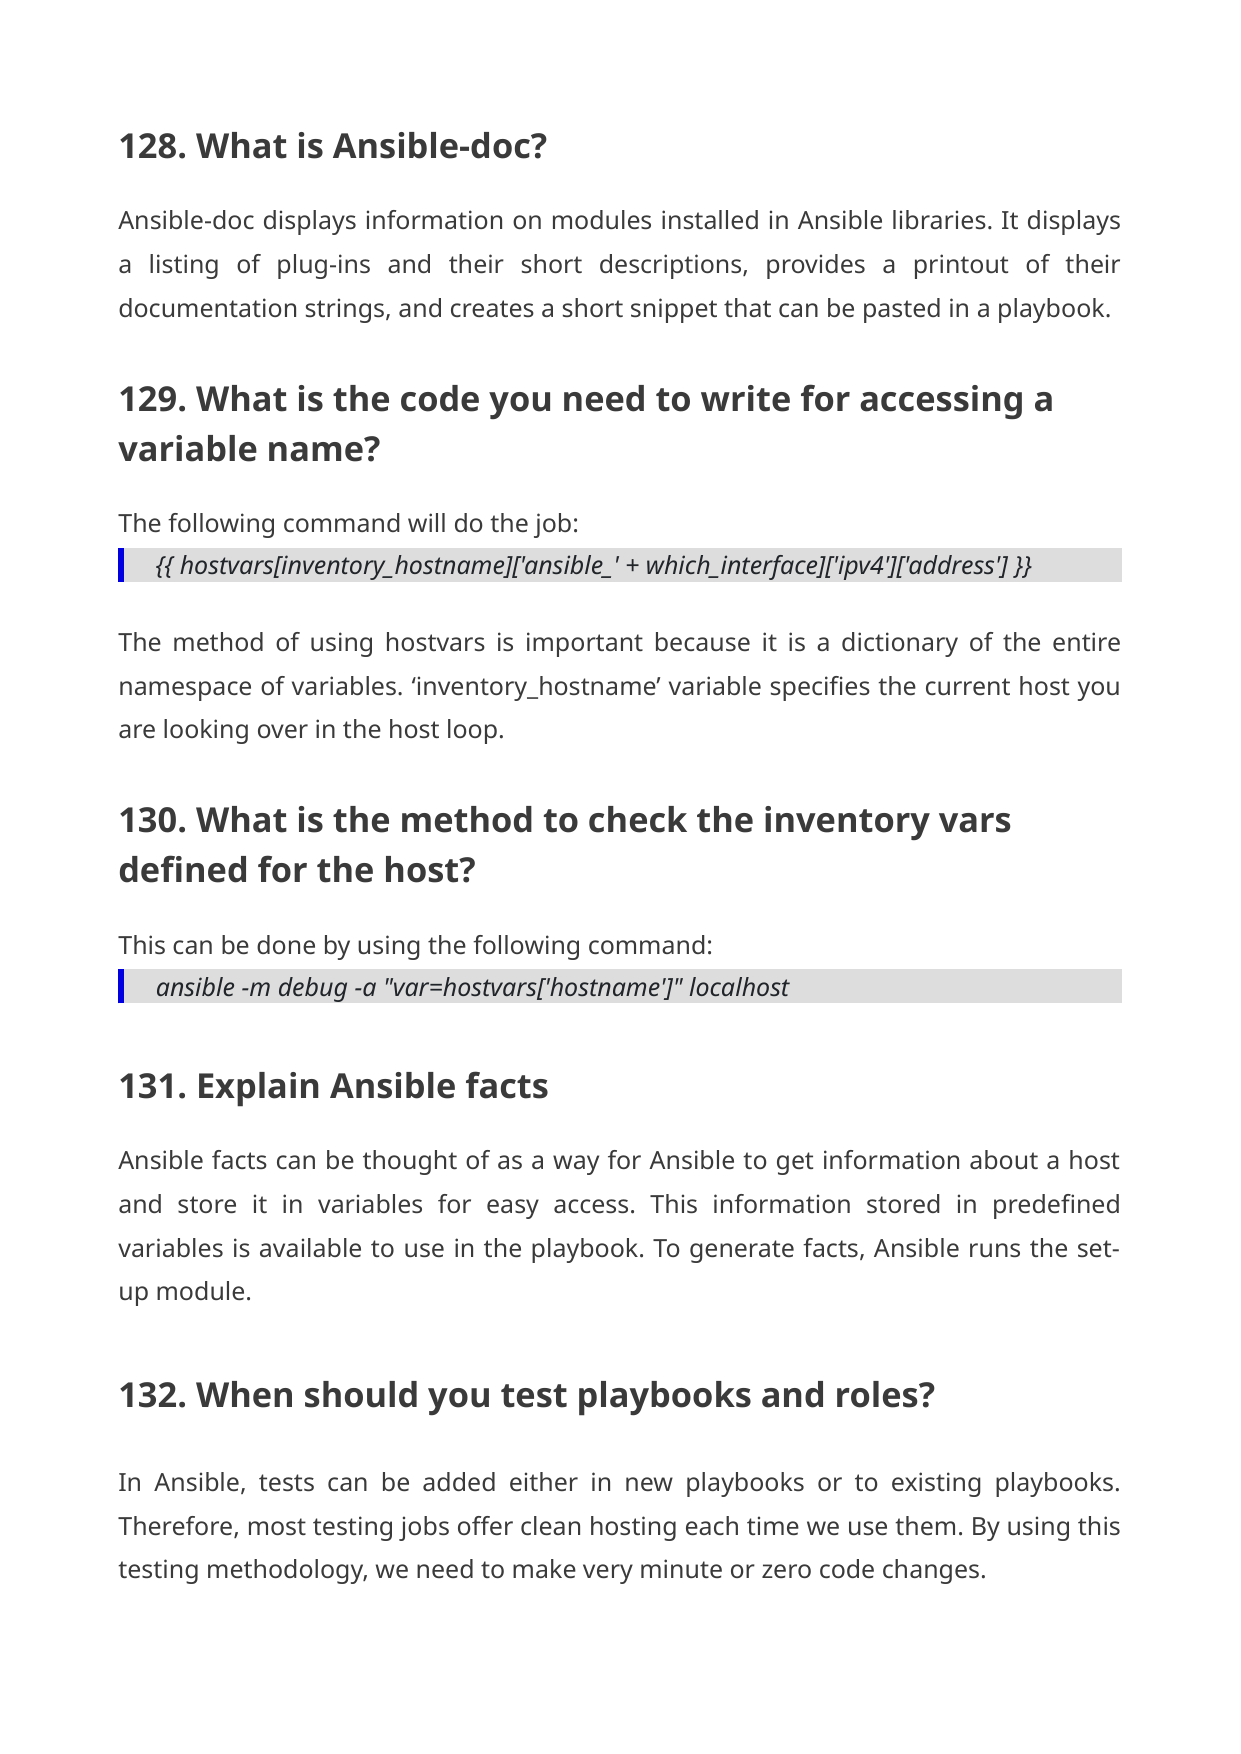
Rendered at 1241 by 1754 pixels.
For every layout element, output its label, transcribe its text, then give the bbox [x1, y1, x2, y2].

subtitle 131. Explain Ansible facts [118, 1058, 1122, 1108]
text ansible -m debug -a "var=hostvars['hostname']" localhost [124, 969, 1122, 1003]
text The method of using hostvars is important because it is a dictionary of the entire namespace of variables. ‘inventory_hostname’ variable specifies the current host you are looking over in the host loop. [118, 615, 1122, 746]
text The following command will do the job: [118, 496, 1122, 540]
text This can be done by using the following command: [118, 918, 1122, 962]
subtitle 132. When should you test playbooks and roles? [118, 1370, 1122, 1417]
text {{ hostvars[inventory_hostname]['ansible_' + which_interface]['ipv4']['address'] }} [124, 548, 1122, 582]
text In Ansible, tests can be added either in new playbooks or to existing playbooks. Therefore, most testing jobs offer clean hosting each time we use them. By using this testing methodology, we need to make very minute or zero code changes. [118, 1455, 1122, 1586]
subtitle 129. What is the code you need to write for accessing a variable name? [118, 371, 1122, 471]
subtitle 130. What is the method to check the inventory vars defined for the host? [118, 793, 1122, 893]
text Ansible facts can be thought of as a way for Ansible to get information about a host and store it in variables for easy access. This information stored in predefined variables is available to use in the playbook. To generate facts, Ansible runs the set-up module. [118, 1133, 1122, 1308]
subtitle 128. What is Ansible-doc? [118, 118, 1122, 168]
text Ansible-doc displays information on modules installed in Ansible libraries. It displays a listing of plug-ins and their short descriptions, provides a printout of their documentation strings, and creates a short snippet that can be pasted in a playbook. [118, 193, 1122, 324]
